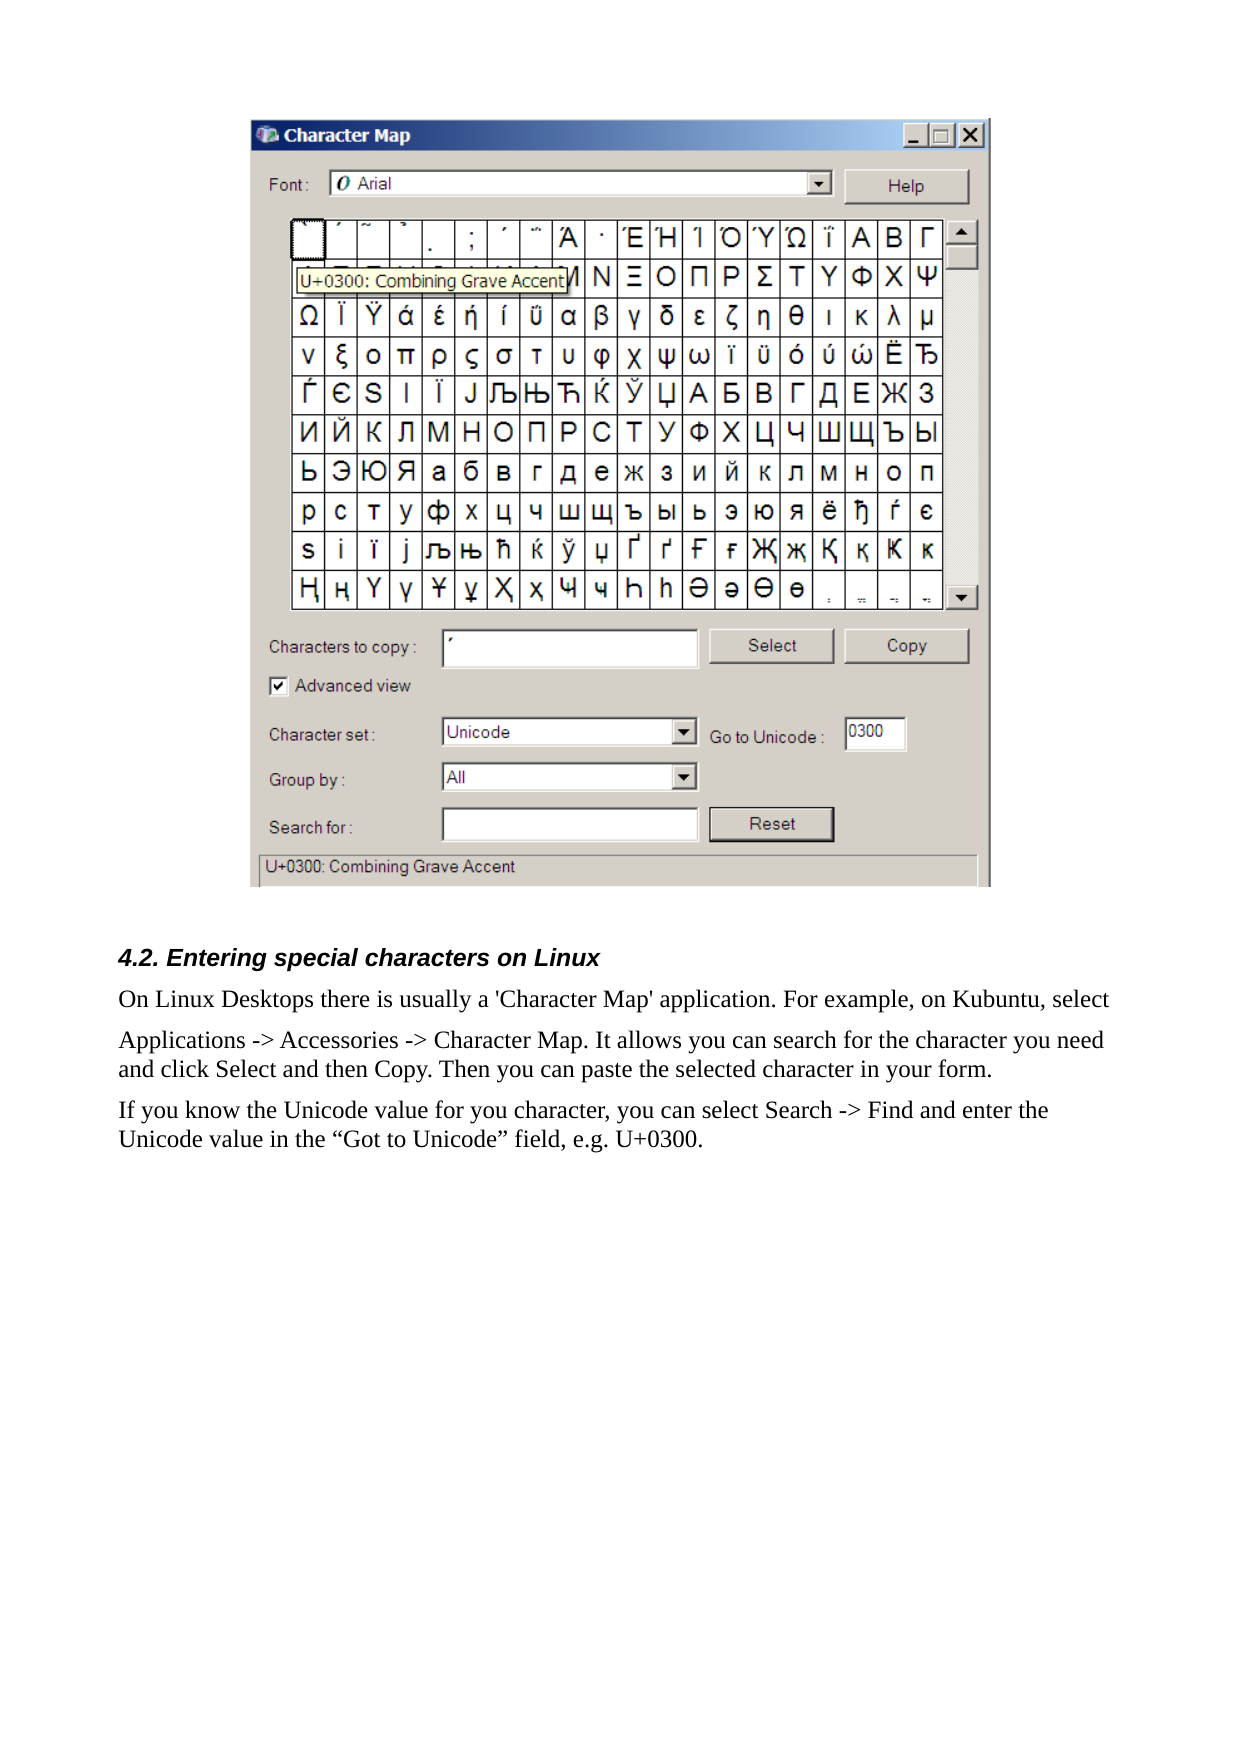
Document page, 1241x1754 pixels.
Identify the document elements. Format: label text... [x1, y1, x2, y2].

text On Linux Desktops there is usually a 'Character Map' application. For example, on Kubuntu, select [118, 984, 1122, 1013]
text If you know the Unicode value for you character, you can select Search -> Find and enter the Unicode value in the “Got to Unicode” field, e.g. U+0300. [118, 1095, 1122, 1153]
subtitle 4.2. Entering special characters on Linux [118, 943, 1122, 972]
text Applications -> Accessories -> Character Map. It allows you can search for the character you need and click Select and then Copy. Then you can paste the selected character in your form. [118, 1025, 1122, 1083]
